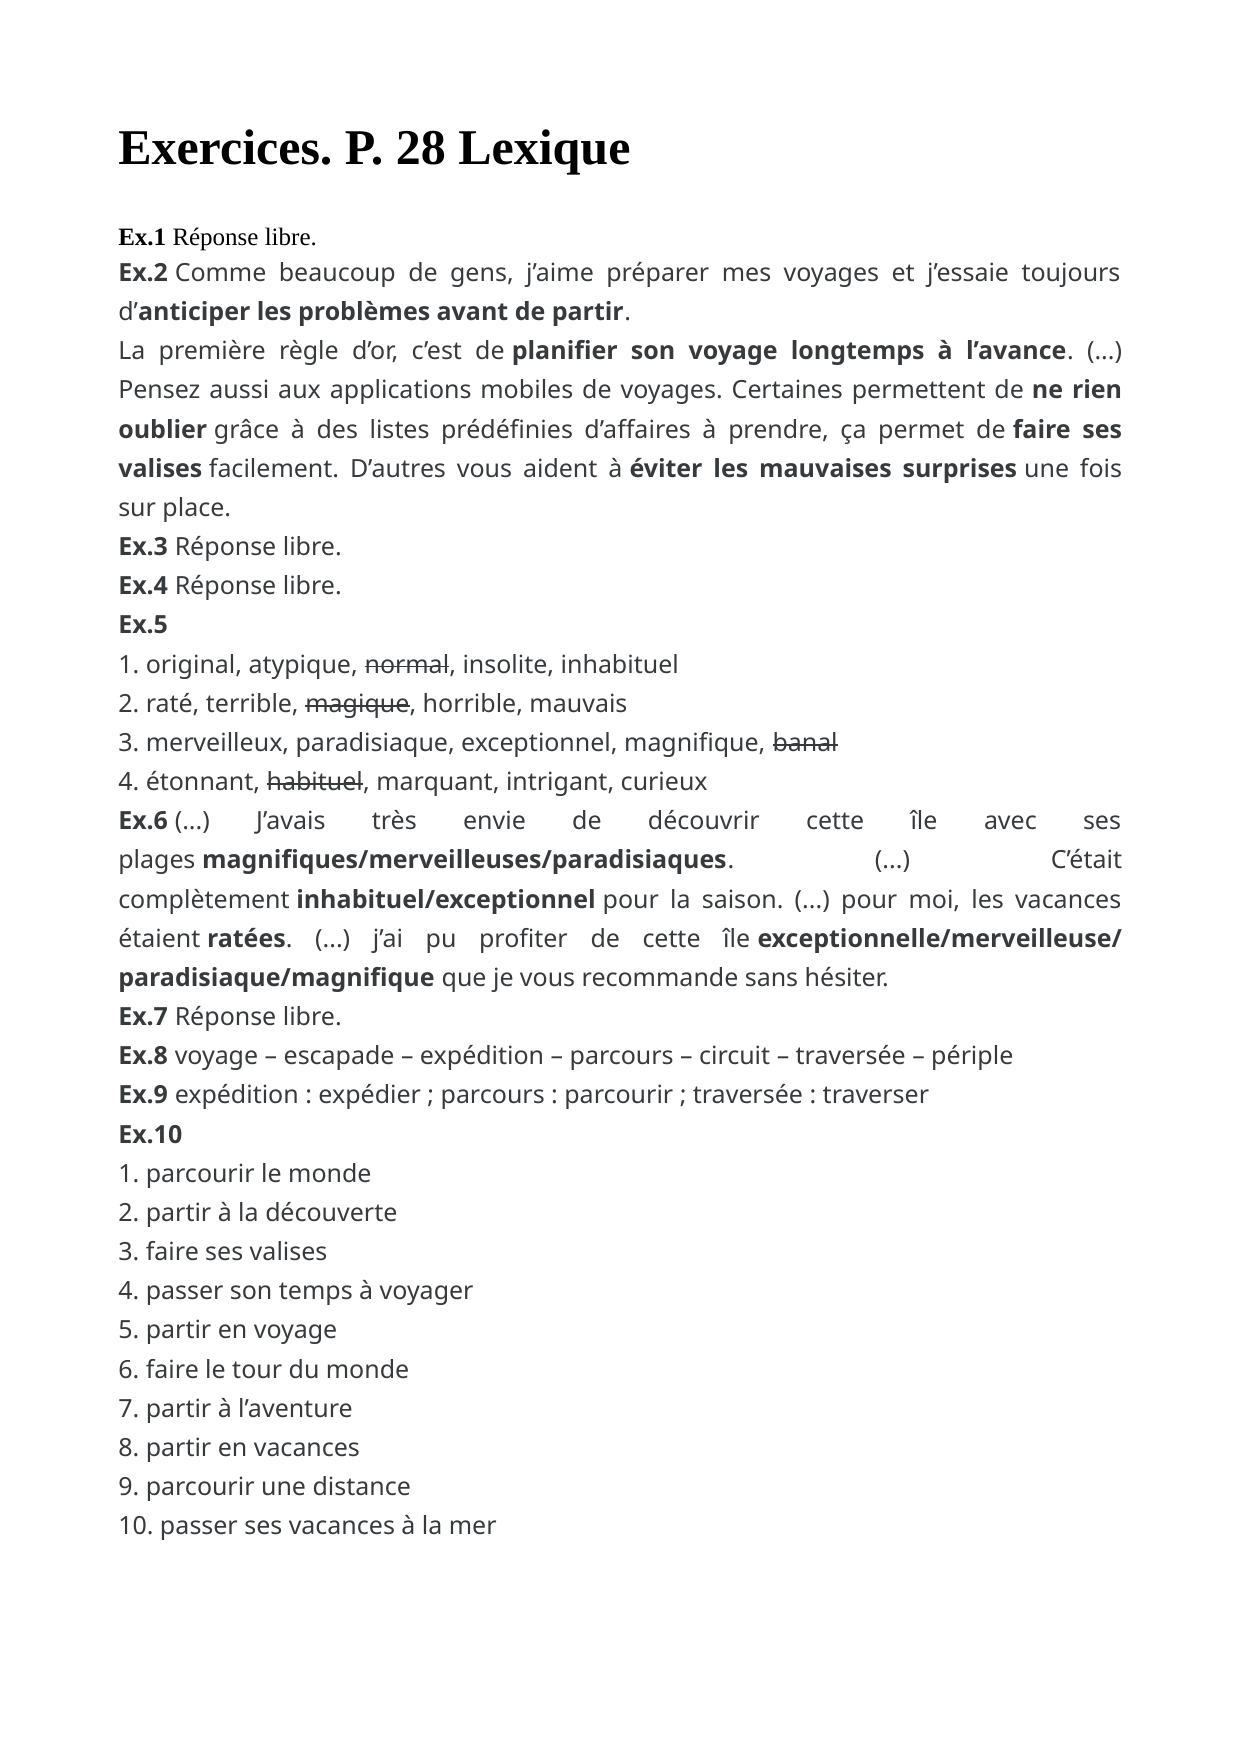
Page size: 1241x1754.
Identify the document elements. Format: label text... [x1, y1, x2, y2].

text 2. raté, terrible, magique, horrible, mauvais [118, 685, 1122, 719]
text 4. passer son temps à voyager [118, 1273, 1122, 1307]
text La première règle d’or, c’est de planifier son voyage longtemps à l’avance. (...) Pensez aussi aux applications mobiles de voyages. Certaines permettent de ne rien oublier grâce à des listes prédéfinies d’affaires à prendre, ça permet de faire ses valises facilement. D’autres vous aident à éviter les mauvaises surprises une fois sur place. [118, 333, 1122, 524]
text 9. parcourir une distance [118, 1469, 1122, 1503]
text 10. passer ses vacances à la mer [118, 1508, 1122, 1542]
text 3. merveilleux, paradisiaque, exceptionnel, magnifique, banal [118, 724, 1122, 759]
text Ex.8 voyage – escapade – expédition – parcours – circuit – traversée – périple [118, 1038, 1122, 1072]
text Ex.7 Réponse libre. [118, 999, 1122, 1033]
text 1. original, atypique, normal, insolite, inhabituel [118, 646, 1122, 680]
text 7. partir à l’aventure [118, 1390, 1122, 1424]
text Ex.2 Comme beaucoup de gens, j’aime préparer mes voyages et j’essaie toujours d’anticiper les problèmes avant de partir. [118, 254, 1122, 328]
text 6. faire le tour du monde [118, 1351, 1122, 1385]
text Ex.4 Réponse libre. [118, 568, 1122, 602]
text 5. partir en voyage [118, 1312, 1122, 1346]
text Ex.5 [118, 607, 1122, 641]
text 4. étonnant, habituel, marquant, intrigant, curieux [118, 764, 1122, 798]
subtitle Exercices. P. 28 Lexique [118, 118, 1122, 176]
text 8. partir en vacances [118, 1429, 1122, 1464]
text 3. faire ses valises [118, 1234, 1122, 1268]
text 1. parcourir le monde [118, 1155, 1122, 1189]
text Ex.3 Réponse libre. [118, 529, 1122, 563]
text Ex.9 expédition : expédier ; parcours : parcourir ; traversée : traverser [118, 1077, 1122, 1111]
text Ex.10 [118, 1116, 1122, 1150]
text Ex.6 (...) J’avais très envie de découvrir cette île avec ses plages magnifiques/merveilleuses/paradisiaques. (...) C’était complètement inhabituel/exceptionnel pour la saison. (...) pour moi, les vacances étaient ratées. (...) j’ai pu profiter de cette île exceptionnelle/merveilleuse/ paradisiaque/magnifique que je vous recommande sans hésiter. [118, 803, 1122, 994]
text 2. partir à la découverte [118, 1194, 1122, 1229]
text Ex.1 Réponse libre. [118, 222, 1122, 250]
